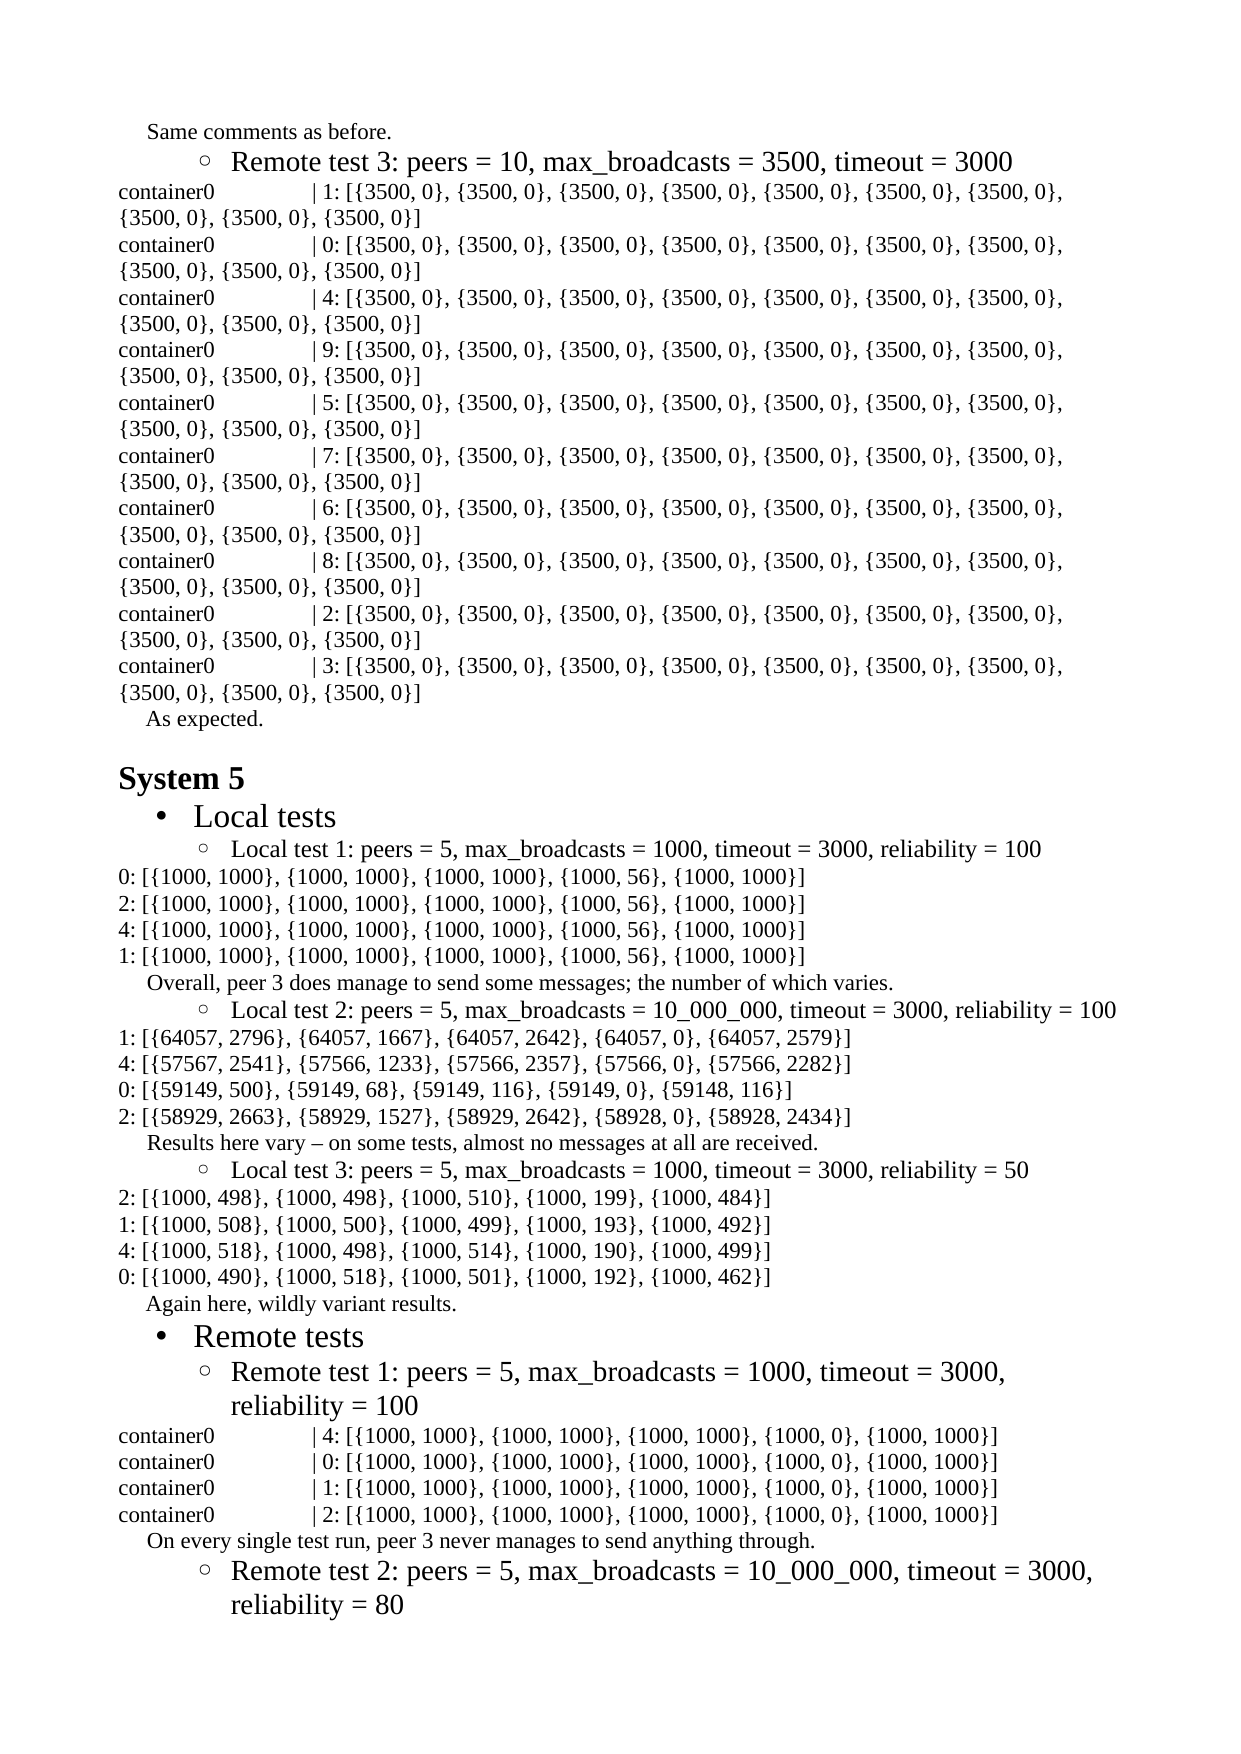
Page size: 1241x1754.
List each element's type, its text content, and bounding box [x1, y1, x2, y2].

text container0 | 4: [{1000, 1000}, {1000, 1000}, {1000, 1000}, {1000, 0}, {1000, 1000}] [118, 1422, 1122, 1448]
text container0 | 1: [{1000, 1000}, {1000, 1000}, {1000, 1000}, {1000, 0}, {1000, 1000}] [118, 1474, 1122, 1501]
text Results here vary – on some tests, almost no messages at all are received. [118, 1129, 1122, 1156]
text Overall, peer 3 does manage to send some messages; the number of which varies. [118, 969, 1122, 995]
text container0 | 2: [{3500, 0}, {3500, 0}, {3500, 0}, {3500, 0}, {3500, 0}, {3500, 0}, {3500, 0}, {3500, 0}, {3500, 0}, {3500, 0}] [118, 600, 1122, 652]
text 0: [{59149, 500}, {59149, 68}, {59149, 116}, {59149, 0}, {59148, 116}] [118, 1077, 1122, 1103]
text container0 | 9: [{3500, 0}, {3500, 0}, {3500, 0}, {3500, 0}, {3500, 0}, {3500, 0}, {3500, 0}, {3500, 0}, {3500, 0}, {3500, 0}] [118, 336, 1122, 389]
text 1: [{1000, 1000}, {1000, 1000}, {1000, 1000}, {1000, 56}, {1000, 1000}] [118, 942, 1122, 969]
text Again here, wildly variant results. [118, 1290, 1122, 1316]
text 1: [{64057, 2796}, {64057, 1667}, {64057, 2642}, {64057, 0}, {64057, 2579}] [118, 1024, 1122, 1050]
list Local test 2: peers = 5, max_broadcasts = 10_000_000, timeout = 3000, reliability = 100 [193, 995, 1122, 1024]
text 0: [{1000, 1000}, {1000, 1000}, {1000, 1000}, {1000, 56}, {1000, 1000}] [118, 863, 1122, 890]
text 2: [{1000, 1000}, {1000, 1000}, {1000, 1000}, {1000, 56}, {1000, 1000}] [118, 890, 1122, 916]
text As expected. [118, 705, 1122, 732]
list Local test 3: peers = 5, max_broadcasts = 1000, timeout = 3000, reliability = 50 [193, 1156, 1122, 1184]
text System 5 [118, 758, 1122, 796]
text 2: [{58929, 2663}, {58929, 1527}, {58929, 2642}, {58928, 0}, {58928, 2434}] [118, 1103, 1122, 1129]
text On every single test run, peer 3 never manages to send anything through. [118, 1527, 1122, 1553]
text Same comments as before. [118, 118, 1122, 144]
text container0 | 0: [{3500, 0}, {3500, 0}, {3500, 0}, {3500, 0}, {3500, 0}, {3500, 0}, {3500, 0}, {3500, 0}, {3500, 0}, {3500, 0}] [118, 231, 1122, 283]
text 0: [{1000, 490}, {1000, 518}, {1000, 501}, {1000, 192}, {1000, 462}] [118, 1263, 1122, 1290]
list Remote tests [156, 1316, 1122, 1354]
text 1: [{1000, 508}, {1000, 500}, {1000, 499}, {1000, 193}, {1000, 492}] [118, 1211, 1122, 1237]
text container0 | 2: [{1000, 1000}, {1000, 1000}, {1000, 1000}, {1000, 0}, {1000, 1000}] [118, 1501, 1122, 1527]
list Remote test 2: peers = 5, max_broadcasts = 10_000_000, timeout = 3000, reliability = 80 [193, 1553, 1122, 1621]
list Remote test 3: peers = 10, max_broadcasts = 3500, timeout = 3000 [193, 144, 1122, 178]
text container0 | 7: [{3500, 0}, {3500, 0}, {3500, 0}, {3500, 0}, {3500, 0}, {3500, 0}, {3500, 0}, {3500, 0}, {3500, 0}, {3500, 0}] [118, 442, 1122, 494]
list Local test 1: peers = 5, max_broadcasts = 1000, timeout = 3000, reliability = 100 [193, 834, 1122, 863]
text container0 | 6: [{3500, 0}, {3500, 0}, {3500, 0}, {3500, 0}, {3500, 0}, {3500, 0}, {3500, 0}, {3500, 0}, {3500, 0}, {3500, 0}] [118, 494, 1122, 547]
text container0 | 5: [{3500, 0}, {3500, 0}, {3500, 0}, {3500, 0}, {3500, 0}, {3500, 0}, {3500, 0}, {3500, 0}, {3500, 0}, {3500, 0}] [118, 389, 1122, 442]
list Local tests [156, 796, 1122, 834]
text container0 | 3: [{3500, 0}, {3500, 0}, {3500, 0}, {3500, 0}, {3500, 0}, {3500, 0}, {3500, 0}, {3500, 0}, {3500, 0}, {3500, 0}] [118, 652, 1122, 705]
list Remote test 1: peers = 5, max_broadcasts = 1000, timeout = 3000, reliability = 100 [193, 1354, 1122, 1422]
text container0 | 0: [{1000, 1000}, {1000, 1000}, {1000, 1000}, {1000, 0}, {1000, 1000}] [118, 1448, 1122, 1474]
text 2: [{1000, 498}, {1000, 498}, {1000, 510}, {1000, 199}, {1000, 484}] [118, 1184, 1122, 1211]
text container0 | 1: [{3500, 0}, {3500, 0}, {3500, 0}, {3500, 0}, {3500, 0}, {3500, 0}, {3500, 0}, {3500, 0}, {3500, 0}, {3500, 0}] [118, 178, 1122, 231]
text container0 | 8: [{3500, 0}, {3500, 0}, {3500, 0}, {3500, 0}, {3500, 0}, {3500, 0}, {3500, 0}, {3500, 0}, {3500, 0}, {3500, 0}] [118, 547, 1122, 600]
text 4: [{1000, 1000}, {1000, 1000}, {1000, 1000}, {1000, 56}, {1000, 1000}] [118, 916, 1122, 942]
text 4: [{1000, 518}, {1000, 498}, {1000, 514}, {1000, 190}, {1000, 499}] [118, 1237, 1122, 1263]
text 4: [{57567, 2541}, {57566, 1233}, {57566, 2357}, {57566, 0}, {57566, 2282}] [118, 1050, 1122, 1077]
text container0 | 4: [{3500, 0}, {3500, 0}, {3500, 0}, {3500, 0}, {3500, 0}, {3500, 0}, {3500, 0}, {3500, 0}, {3500, 0}, {3500, 0}] [118, 283, 1122, 336]
